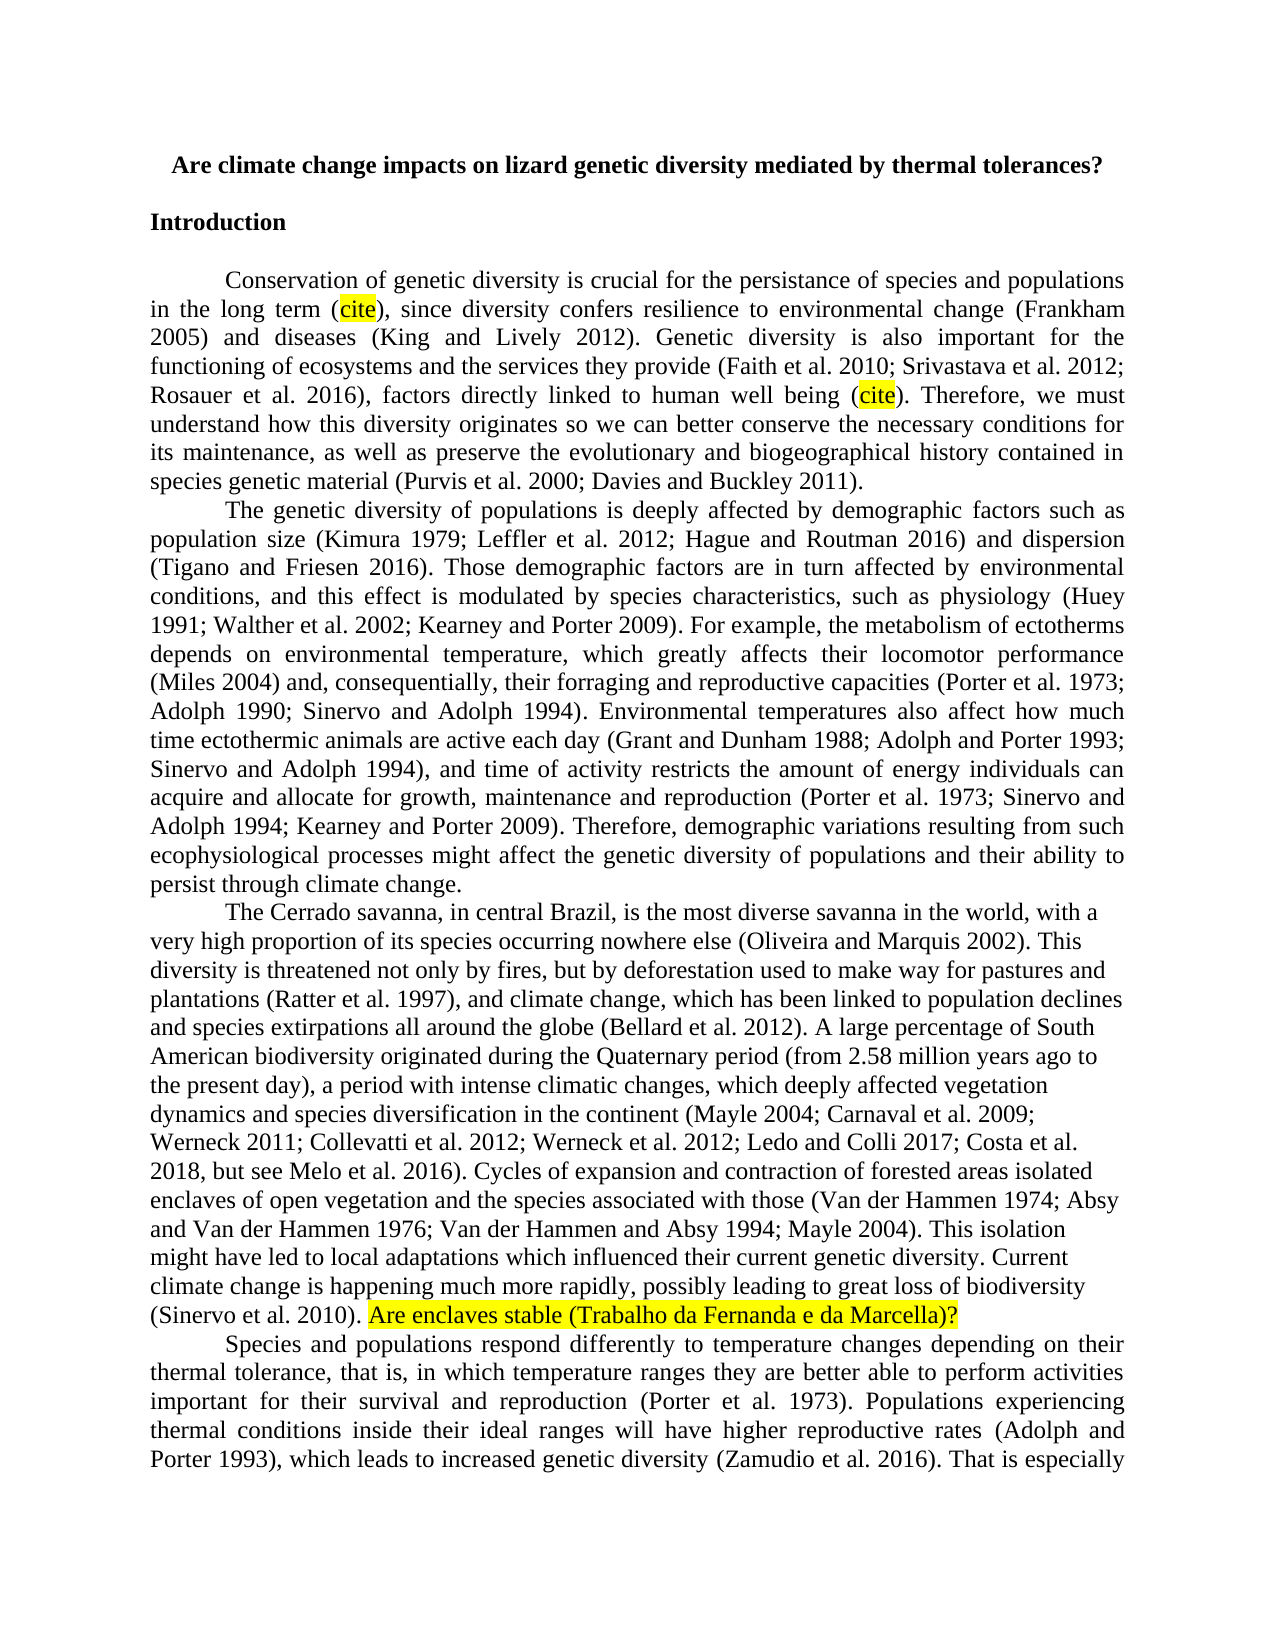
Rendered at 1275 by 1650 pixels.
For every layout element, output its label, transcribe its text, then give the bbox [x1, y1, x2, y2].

text The Cerrado savanna, in central Brazil, is the most diverse savanna in the world, with a very high proportion of its species occurring nowhere else (Oliveira and Marquis 2002)⁠. This diversity is threatened not only by fires, but by deforestation used to make way for pastures and plantations (Ratter et al. 1997)⁠, and climate change, which has been linked to population declines and species extirpations all around the globe (Bellard et al. 2012)⁠. A large percentage of South American biodiversity originated during the Quaternary period (from 2.58 million years ago to the present day), a period with intense climatic changes, which deeply affected vegetation dynamics and species diversification in the continent (Mayle 2004; Carnaval et al. 2009; Werneck 2011; Collevatti et al. 2012; Werneck et al. 2012; Ledo and Colli 2017; Costa et al. 2018, ⁠but see Melo et al. 2016). Cycles of expansion and contraction of forested areas isolated enclaves of open vegetation and the species associated with those (Van der Hammen 1974; Absy and Van der Hammen 1976; Van der Hammen and Absy 1994; Mayle 2004)⁠. This isolation might have led to local adaptations which influenced their current genetic diversity. Current climate change is happening much more rapidly, possibly leading to great loss of biodiversity (Sinervo et al. 2010). Are enclaves stable (Trabalho da Fernanda e da Marcella)? [150, 897, 1125, 1329]
text Introduction [150, 207, 1125, 236]
text Species and populations respond differently to temperature changes depending on their thermal tolerance, that is, in which temperature ranges they are better able to perform activities important for their survival and reproduction (Porter et al. 1973). Populations experiencing thermal conditions inside their ideal ranges will have higher reproductive rates (Adolph and Porter 1993)⁠, which leads to increased genetic diversity (Zamudio et al. 2016). That is especially [150, 1329, 1125, 1472]
text Conservation of genetic diversity is crucial for the persistance of species and populations in the long term (cite), since diversity confers resilience to environmental change (Frankham 2005) and diseases (King and Lively 2012). Genetic diversity is also important for the functioning of ecosystems and the services they provide (Faith et al. 2010; Srivastava et al. 2012; Rosauer et al. 2016), factors directly linked to human well being (cite). Therefore, we must understand how this diversity originates so we can better conserve the necessary conditions for its maintenance, as well as preserve the evolutionary and biogeographical history contained in species genetic material (Purvis et al. 2000; Davies and Buckley 2011). [150, 265, 1125, 495]
text The genetic diversity of populations is deeply affected by demographic factors such as population size (Kimura 1979; Leffler et al. 2012; Hague and Routman 2016) and dispersion (Tigano and Friesen 2016)⁠. Those demographic factors are in turn affected by environmental conditions, and this effect is modulated by species characteristics, such as physiology (Huey 1991; Walther et al. 2002; Kearney and Porter 2009). For example, the metabolism of ectotherms depends on environmental temperature, which greatly affects their locomotor performance (Miles 2004) and, consequentially, their forraging and reproductive capacities (Porter et al. 1973; Adolph 1990; Sinervo and Adolph 1994). Environmental temperatures also affect how much time ectothermic animals are active each day (Grant and Dunham 1988; Adolph and Porter 1993; Sinervo and Adolph 1994), and time of activity restricts the amount of energy individuals can acquire and allocate for growth, maintenance and reproduction (Porter et al. 1973; Sinervo and Adolph 1994; Kearney and Porter 2009). Therefore, demographic variations resulting from such ecophysiological processes might affect the genetic diversity of populations and their ability to persist through climate change. [150, 495, 1125, 897]
text Are climate change impacts on lizard genetic diversity mediated by thermal tolerances? [150, 150, 1125, 179]
